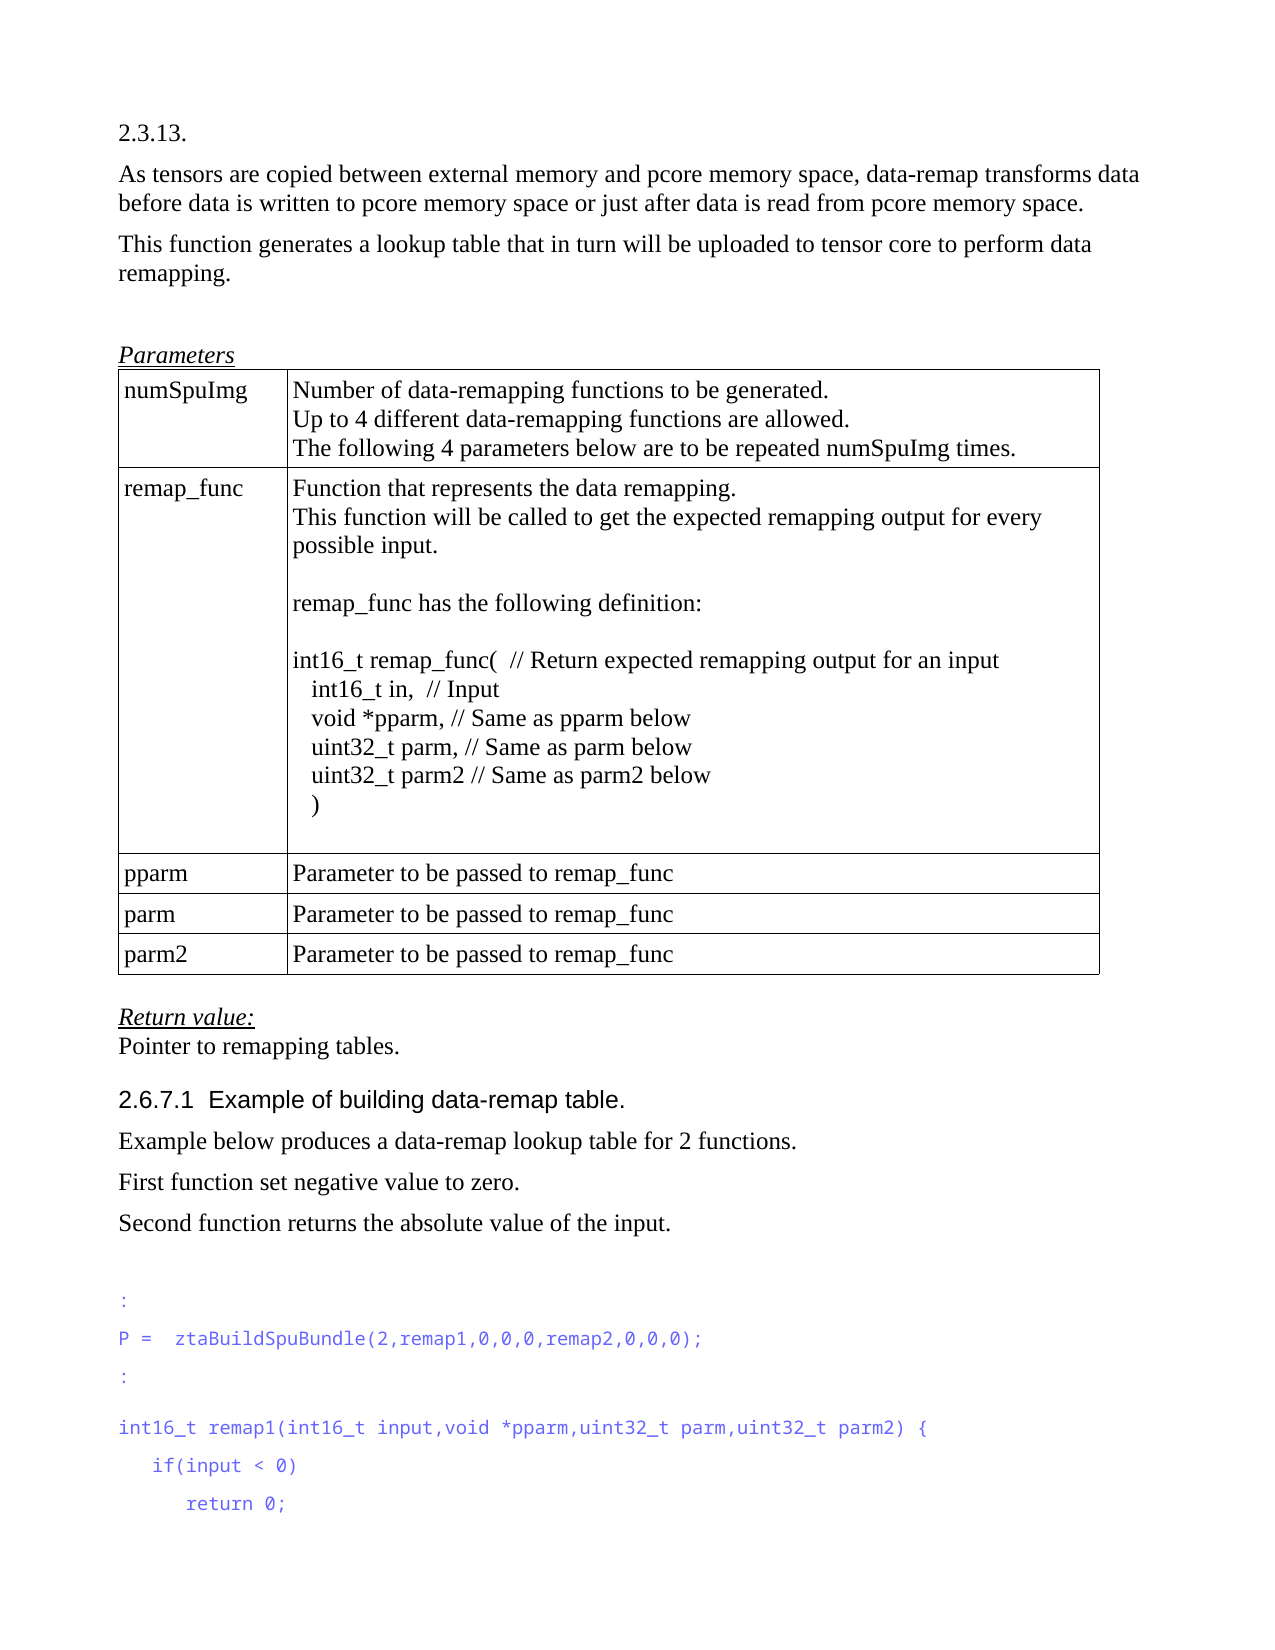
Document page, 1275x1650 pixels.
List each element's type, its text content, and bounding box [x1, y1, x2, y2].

text : [118, 1364, 1157, 1389]
text Return value: [118, 1002, 1157, 1031]
text P = ztaBuildSpuBundle(2,remap1,0,0,0,remap2,0,0,0); [118, 1326, 1157, 1351]
table_cell parm [119, 894, 287, 933]
text Parameters [118, 341, 1157, 369]
text As tensors are copied between external memory and pcore memory space, data-remap transforms data before data is written to pcore memory space or just after data is read from pcore memory space. [118, 159, 1157, 217]
table_header Number of data-remapping functions to be generated. Up to 4 different data-remapping functions are allowed. The following 4 parameters below are to be repeated numSpuImg times. [288, 370, 1099, 467]
table_cell parm2 [119, 934, 287, 973]
text Pointer to remapping tables. [118, 1031, 1157, 1060]
table_cell Parameter to be passed to remap_func [288, 894, 1099, 933]
table_cell Parameter to be passed to remap_func [288, 854, 1099, 893]
text 2.3.13. [118, 118, 1157, 147]
text First function set negative value to zero. [118, 1167, 1157, 1196]
table_header numSpuImg [119, 370, 287, 467]
table_cell pparm [119, 854, 287, 893]
text return 0; [118, 1491, 1157, 1516]
subtitle Example of building data-remap table. [118, 1085, 1157, 1113]
text Second function returns the absolute value of the input. [118, 1208, 1157, 1237]
text Example below produces a data-remap lookup table for 2 functions. [118, 1126, 1157, 1154]
text int16_t remap1(int16_t input,void *pparm,uint32_t parm,uint32_t parm2) { [118, 1415, 1157, 1440]
text if(input < 0) [118, 1453, 1157, 1478]
table_cell remap_func [119, 468, 287, 852]
table_cell Function that represents the data remapping. This function will be called to get the expected remapping output for every possible input. remap_func has the following definition: int16_t remap_func( // Return expected remapping output for an input int16_t in, // Input void *pparm, // Same as pparm below uint32_t parm, // Same as parm below uint32_t parm2 // Same as parm2 below ) [288, 468, 1099, 852]
table_cell Parameter to be passed to remap_func [288, 934, 1099, 973]
text This function generates a lookup table that in turn will be uploaded to tensor core to perform data remapping. [118, 229, 1157, 287]
text : [118, 1288, 1157, 1313]
